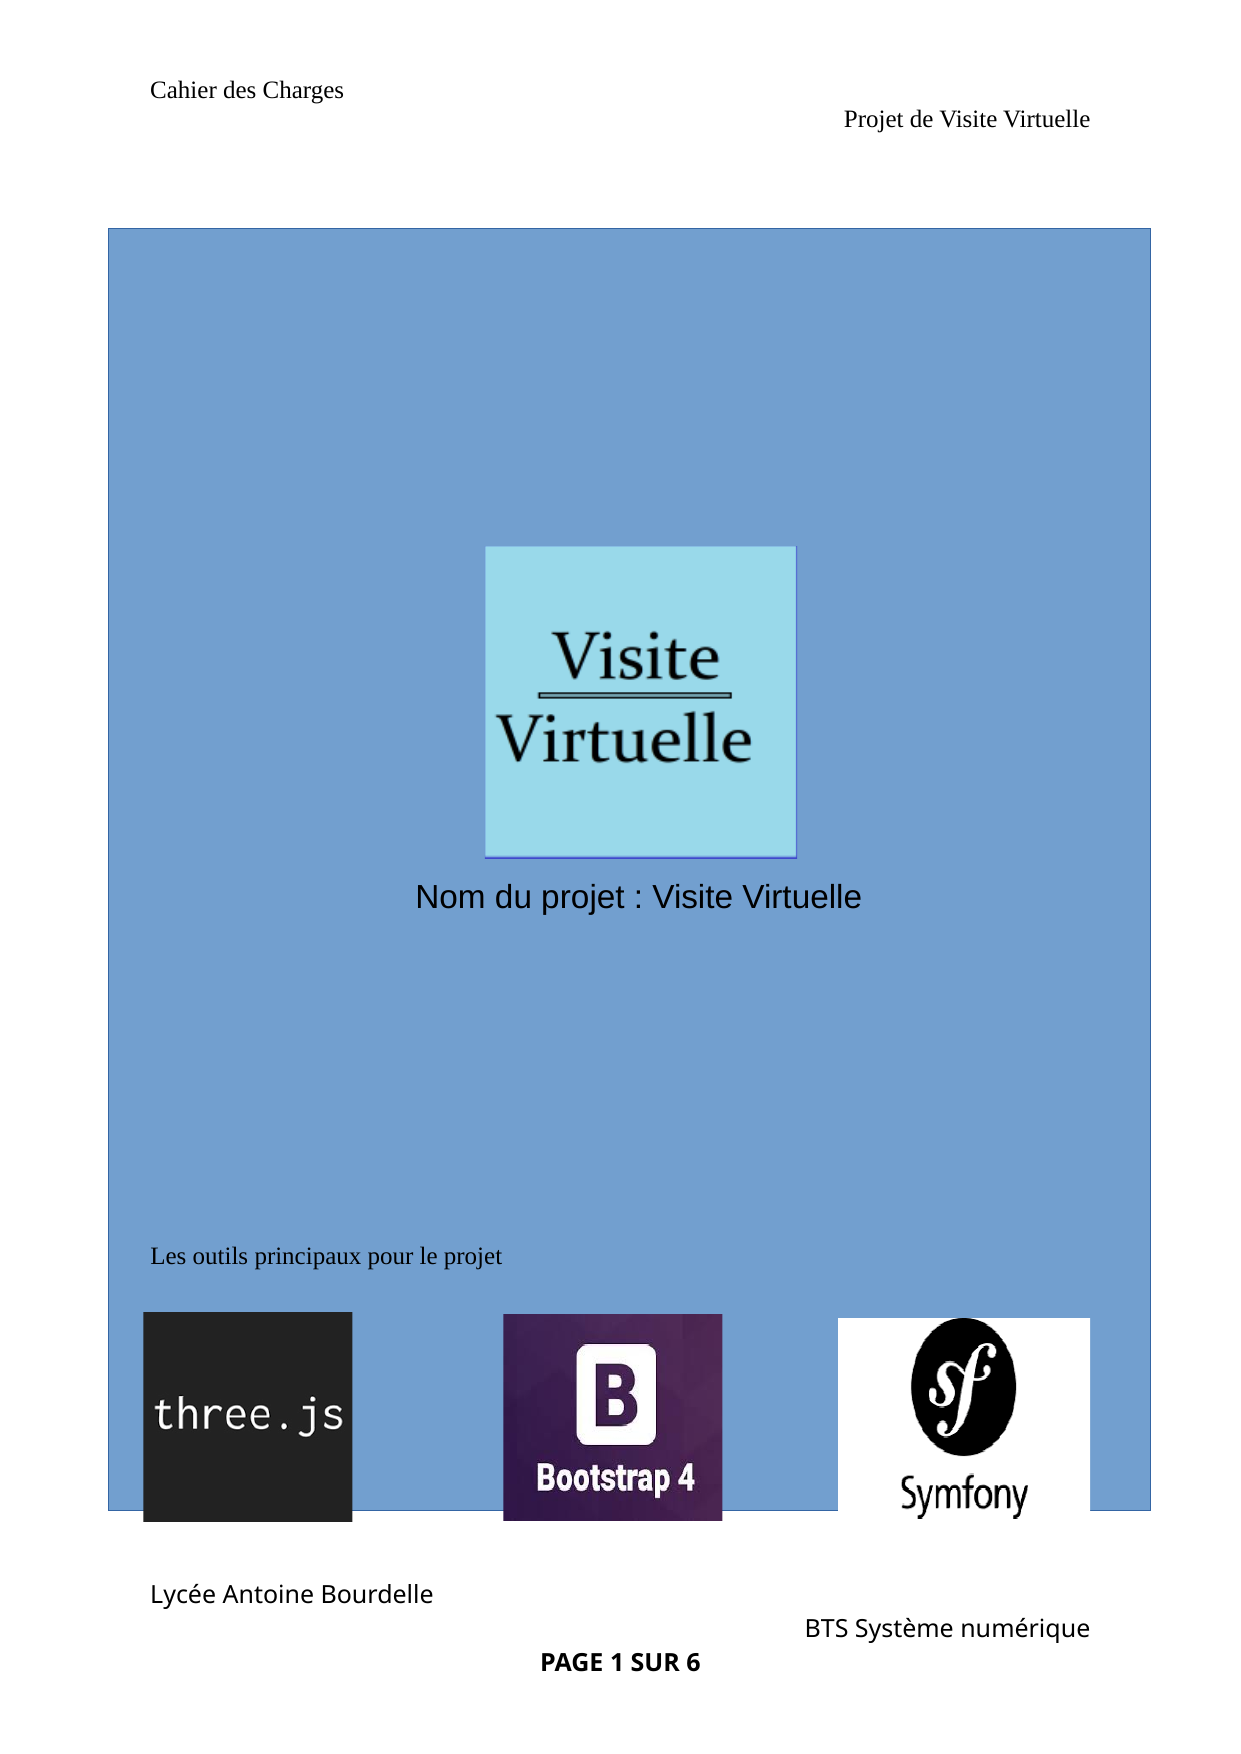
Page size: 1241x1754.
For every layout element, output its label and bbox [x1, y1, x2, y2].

picture [143, 1312, 353, 1522]
picture [838, 1318, 1091, 1519]
picture [484, 546, 798, 859]
picture [503, 1314, 723, 1521]
